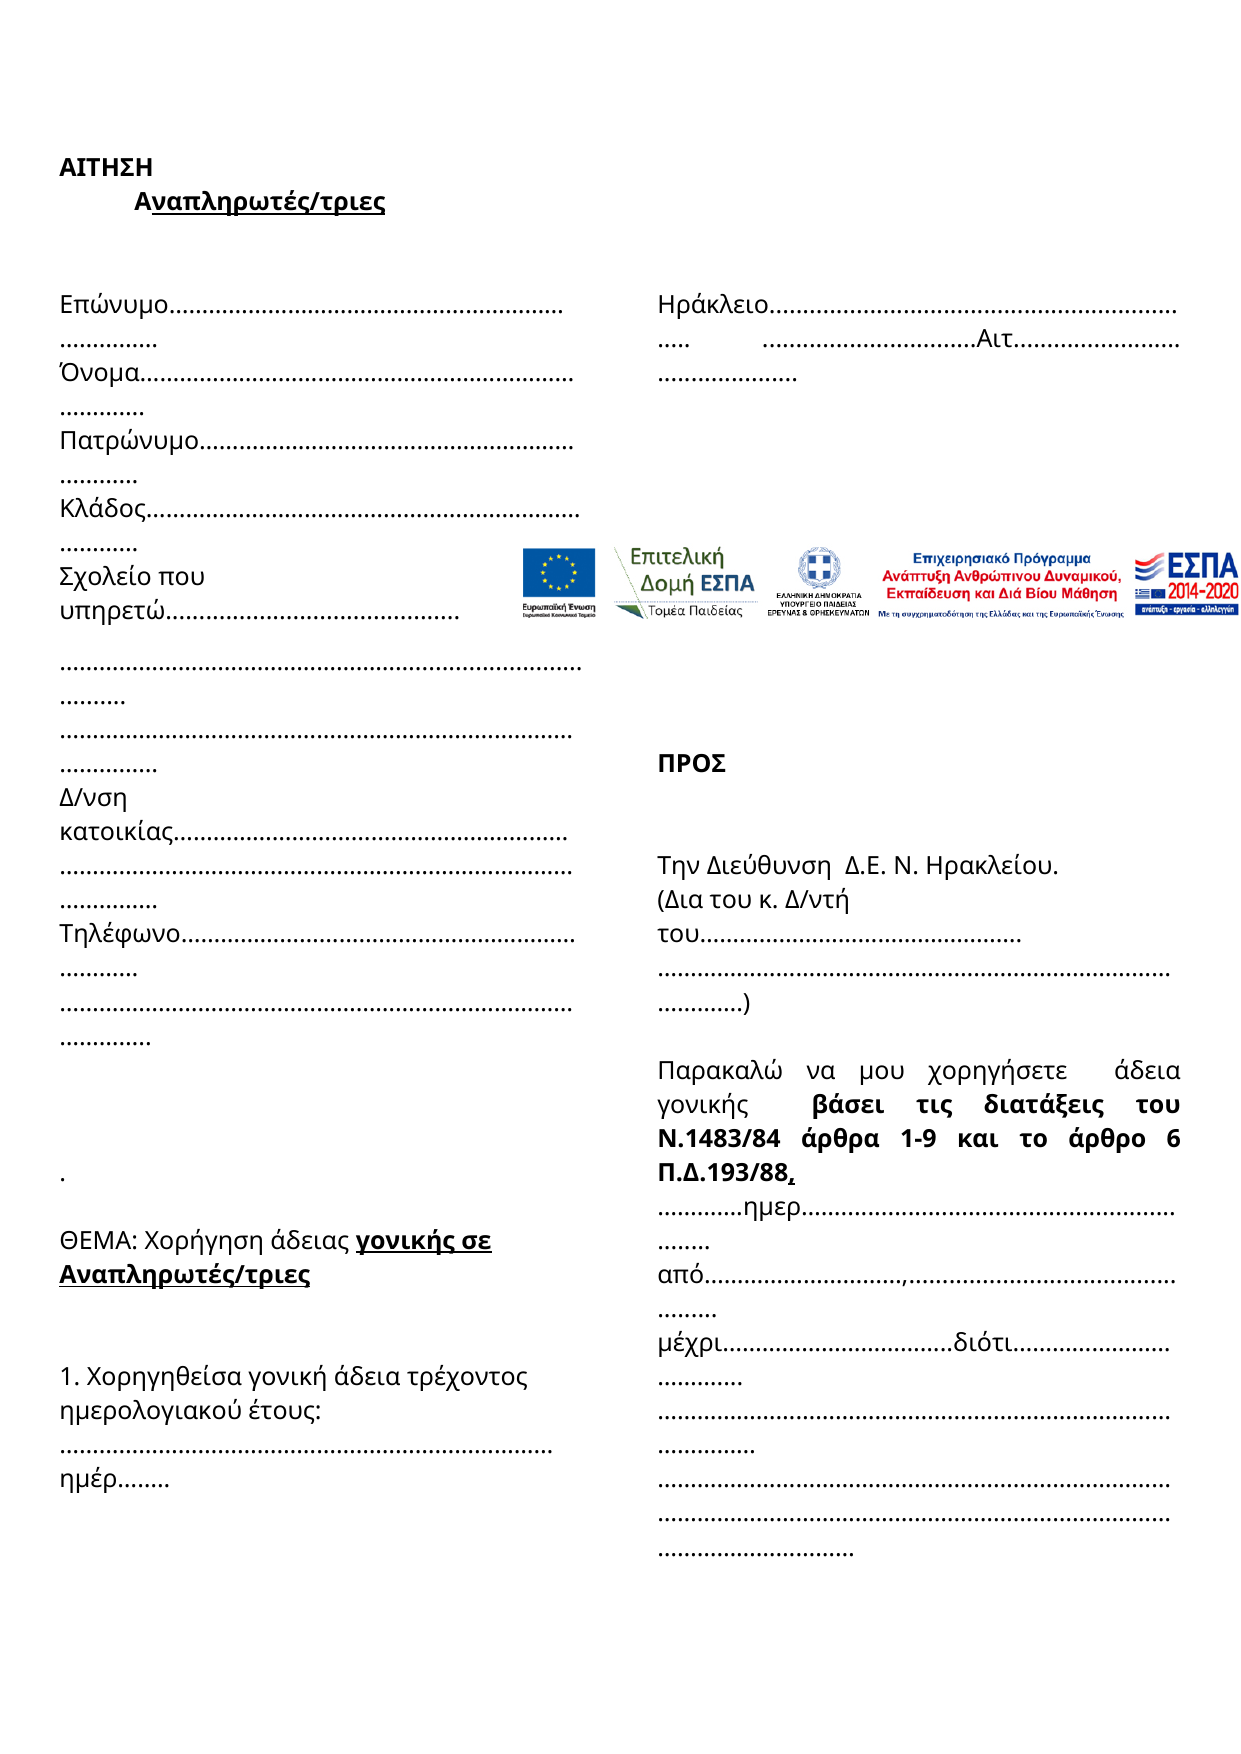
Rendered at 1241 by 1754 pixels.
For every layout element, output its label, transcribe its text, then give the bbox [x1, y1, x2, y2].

text Όνομα……………………………………………………………………. [59, 354, 583, 422]
text Κλάδος…………………………………………………………………… [59, 491, 583, 559]
text ………………………………………………………………………………… [59, 712, 583, 780]
text ………………………………………………………………………………… [657, 1393, 1181, 1461]
text Την Διεύθυνση Δ.Ε. Ν. Ηρακλείου. [657, 848, 1181, 882]
text ……………………………………………………………………………….. [59, 984, 583, 1052]
text Τηλέφωνο……………………………………………………………… [59, 916, 583, 984]
text (Δια του κ. Δ/ντή του…………………………………………. [657, 882, 1181, 950]
text Ηράκλειο.................................................................. ................................Αιτ.............................................. [657, 286, 1181, 388]
text …………………………………………………………………………………………………………………………………………………………………… [657, 1461, 1181, 1563]
text Αναπληρωτές/τριες [59, 1257, 583, 1291]
text Επώνυμο………………………………………………………………… [59, 286, 583, 354]
text Πατρώνυμο…………………………………………………………… [59, 422, 583, 491]
text Σχολείο που υπηρετώ............................................ ………………………………………………................................... [59, 559, 583, 712]
text …………………………………………………………………ημέρ…….. [59, 1427, 583, 1495]
text . [59, 1154, 583, 1188]
text 1. Χορηγηθείσα γονική άδεια τρέχοντος ημερολογιακού έτους: [59, 1359, 583, 1427]
text μέχρι……………………………..διότι…………………………….... [657, 1325, 1181, 1393]
text Παρακαλώ να μου χορηγήσετε άδεια γονικής βάσει τις διατάξεις του Ν.1483/84 άρθρα 1-9 και το άρθρο 6 Π.Δ.193/88, ………….ημερ…….......................................................…από…………………………,................................................. [657, 1052, 1181, 1325]
text Δ/νση κατοικίας…………………………………………………… [59, 780, 583, 848]
text ΠΡΟΣ [657, 746, 1181, 780]
text ……………………………………………………………………………….) [657, 950, 1181, 1018]
picture [516, 524, 1241, 644]
text ΑΙΤΗΣΗ Αναπληρωτές/τριες [59, 150, 583, 218]
text ………………………………………………………………………………… [59, 848, 583, 916]
text ΘΕΜΑ: Χορήγηση άδειας γονικής σε [59, 1223, 583, 1257]
